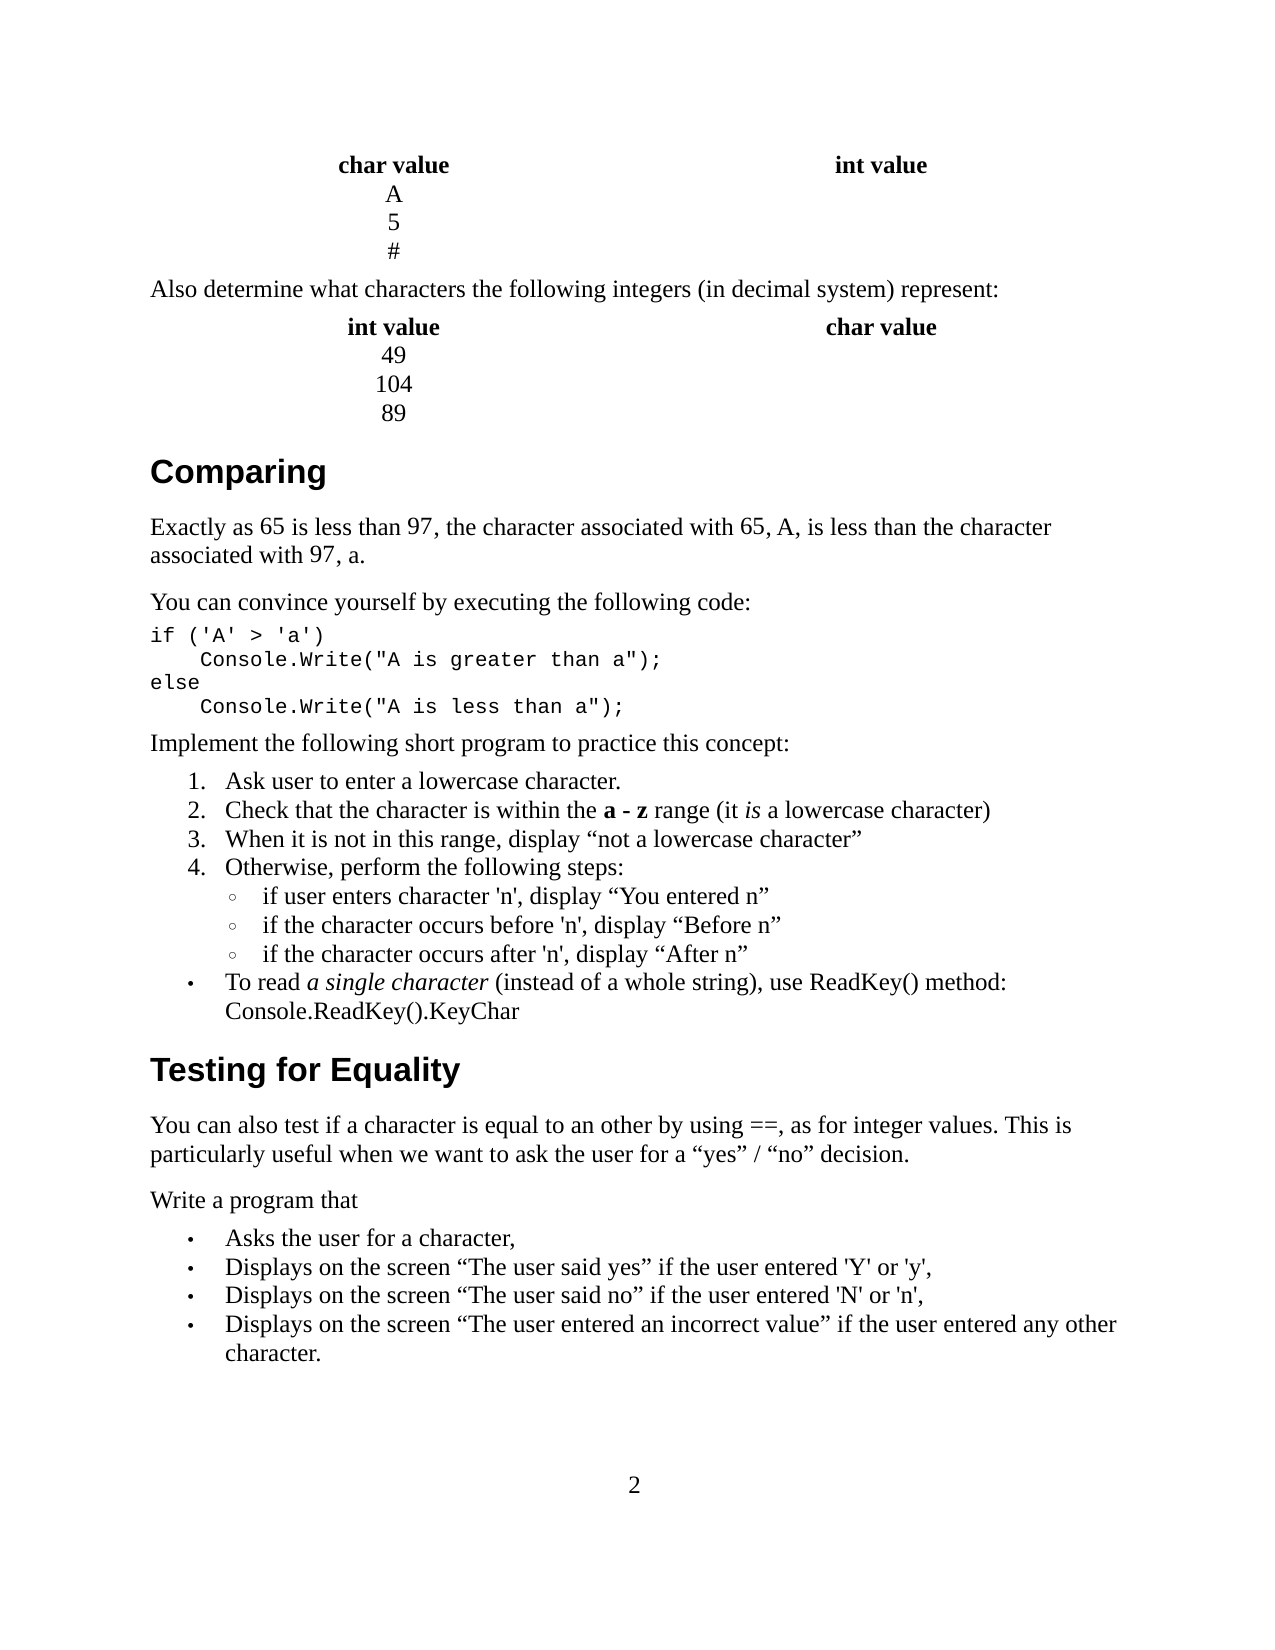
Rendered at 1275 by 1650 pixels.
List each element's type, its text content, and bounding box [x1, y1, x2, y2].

list Ask user to enter a lowercase character. [187, 766, 1125, 795]
text Exactly as is less than , the character associated with , A, is less than the character associated with , a. [150, 512, 1125, 569]
list To read a single character (instead of a whole string), use ReadKey() method: Console.ReadKey().KeyChar [187, 967, 1125, 1025]
table_cell A [150, 179, 637, 207]
subtitle Comparing [150, 452, 1125, 490]
table_cell # [150, 236, 637, 265]
list Check that the character is within the a - z range (it is a lowercase character) [187, 795, 1125, 824]
table_header int value [150, 312, 637, 340]
table_cell [638, 208, 1125, 236]
list if user enters character 'n', display “You entered n” [225, 881, 1125, 910]
text Console.Write("A is greater than a"); [150, 648, 1125, 672]
list When it is not in this range, display “not a lowercase character” [187, 824, 1125, 852]
text Console.Write("A is less than a"); [150, 696, 1125, 719]
list Otherwise, perform the following steps: [187, 852, 1125, 881]
table_header char value [150, 150, 637, 179]
table_header char value [638, 312, 1125, 340]
text Write a program that [150, 1185, 1125, 1214]
text You can also test if a character is equal to an other by using ==, as for integer values. This is particularly useful when we want to ask the user for a “yes” / “no” decision. [150, 1110, 1125, 1167]
text Implement the following short program to practice this concept: [150, 728, 1125, 757]
text if ('A' > 'a') [150, 625, 1125, 648]
list Displays on the screen “The user said yes” if the user entered 'Y' or 'y', [187, 1252, 1125, 1281]
table_cell [638, 369, 1125, 398]
table_cell 49 [150, 340, 637, 369]
list Asks the user for a character, [187, 1223, 1125, 1252]
table_cell [638, 179, 1125, 207]
list Displays on the screen “The user entered an incorrect value” if the user entered any other character. [187, 1309, 1125, 1367]
table_cell [638, 340, 1125, 369]
text Also determine what characters the following integers (in decimal system) represent: [150, 274, 1125, 303]
subtitle Testing for Equality [150, 1050, 1125, 1088]
table_cell [638, 236, 1125, 265]
list Displays on the screen “The user said no” if the user entered 'N' or 'n', [187, 1281, 1125, 1309]
table_header int value [638, 150, 1125, 179]
table_cell 104 [150, 369, 637, 398]
text You can convince yourself by executing the following code: [150, 587, 1125, 616]
list if the character occurs after 'n', display “After n” [225, 939, 1125, 967]
table_cell 89 [150, 398, 637, 427]
table_cell [638, 398, 1125, 427]
table_cell 5 [150, 208, 637, 236]
list if the character occurs before 'n', display “Before n” [225, 910, 1125, 939]
text else [150, 672, 1125, 696]
